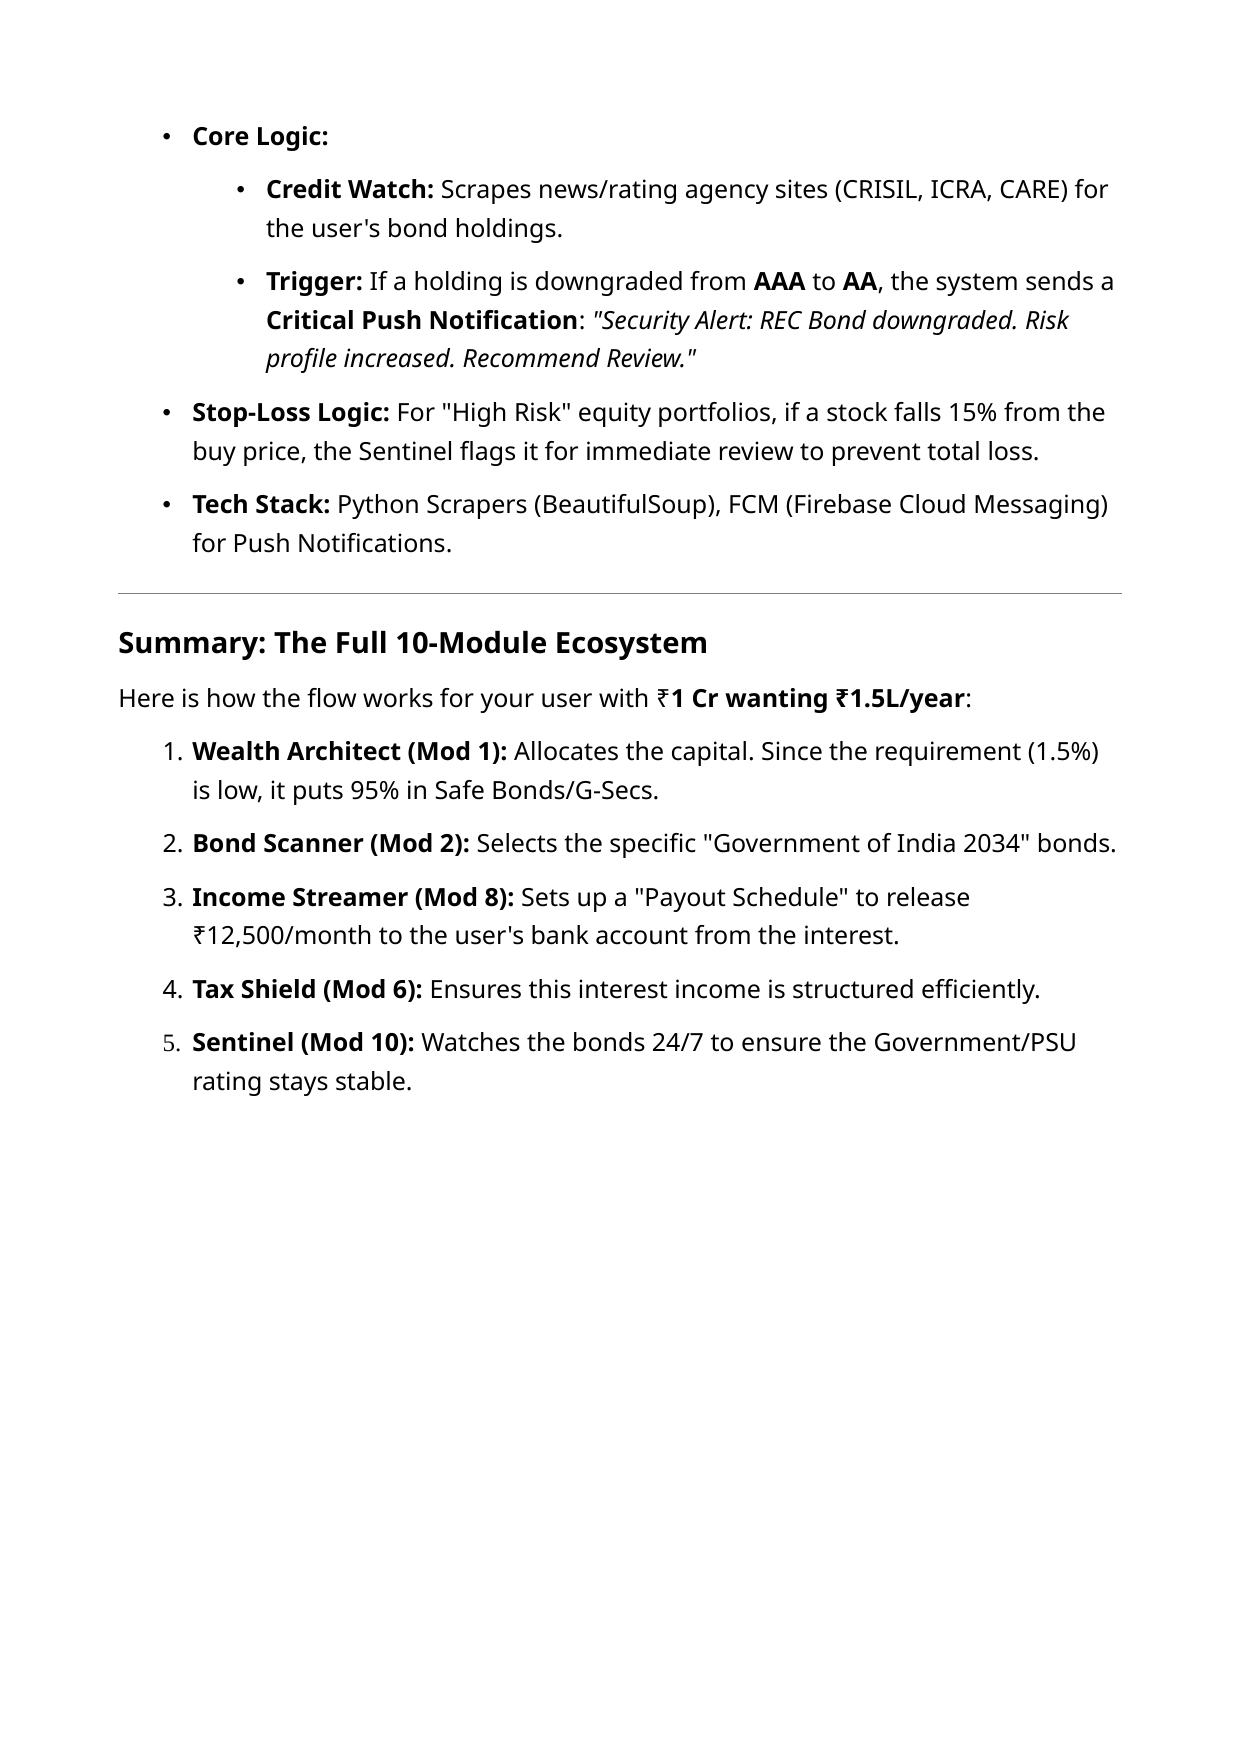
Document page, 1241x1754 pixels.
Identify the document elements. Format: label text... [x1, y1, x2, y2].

list Stop-Loss Logic: For "High Risk" equity portfolios, if a stock falls 15% from the buy price, the Sentinel flags it for immediate review to prevent total loss. [162, 394, 1122, 467]
list Tax Shield (Mod 6): Ensures this interest income is structured efficiently. [162, 971, 1122, 1005]
list Wealth Architect (Mod 1): Allocates the capital. Since the requirement (1.5%) is low, it puts 95% in Safe Bonds/G-Secs. [162, 734, 1122, 807]
list Trigger: If a holding is downgraded from AAA to AA, the system sends a Critical Push Notification: "Security Alert: REC Bond downgraded. Risk profile increased. Recommend Review." [236, 263, 1122, 375]
list Credit Watch: Scrapes news/rating agency sites (CRISIL, ICRA, CARE) for the user's bond holdings. [236, 171, 1122, 244]
list Bond Scanner (Mod 2): Selects the specific "Government of India 2034" bonds. [162, 826, 1122, 860]
text Here is how the flow works for your user with ₹1 Cr wanting ₹1.5L/year: [118, 681, 1122, 714]
subtitle Summary: The Full 10-Module Ecosystem [118, 623, 1122, 662]
list Sentinel (Mod 10): Watches the bonds 24/7 to ensure the Government/PSU rating stays stable. [162, 1025, 1122, 1097]
list Income Streamer (Mod 8): Sets up a "Payout Schedule" to release ₹12,500/month to the user's bank account from the interest. [162, 879, 1122, 952]
list Core Logic: [162, 118, 1122, 152]
list Tech Stack: Python Scrapers (BeautifulSoup), FCM (Firebase Cloud Messaging) for Push Notifications. [162, 486, 1122, 559]
